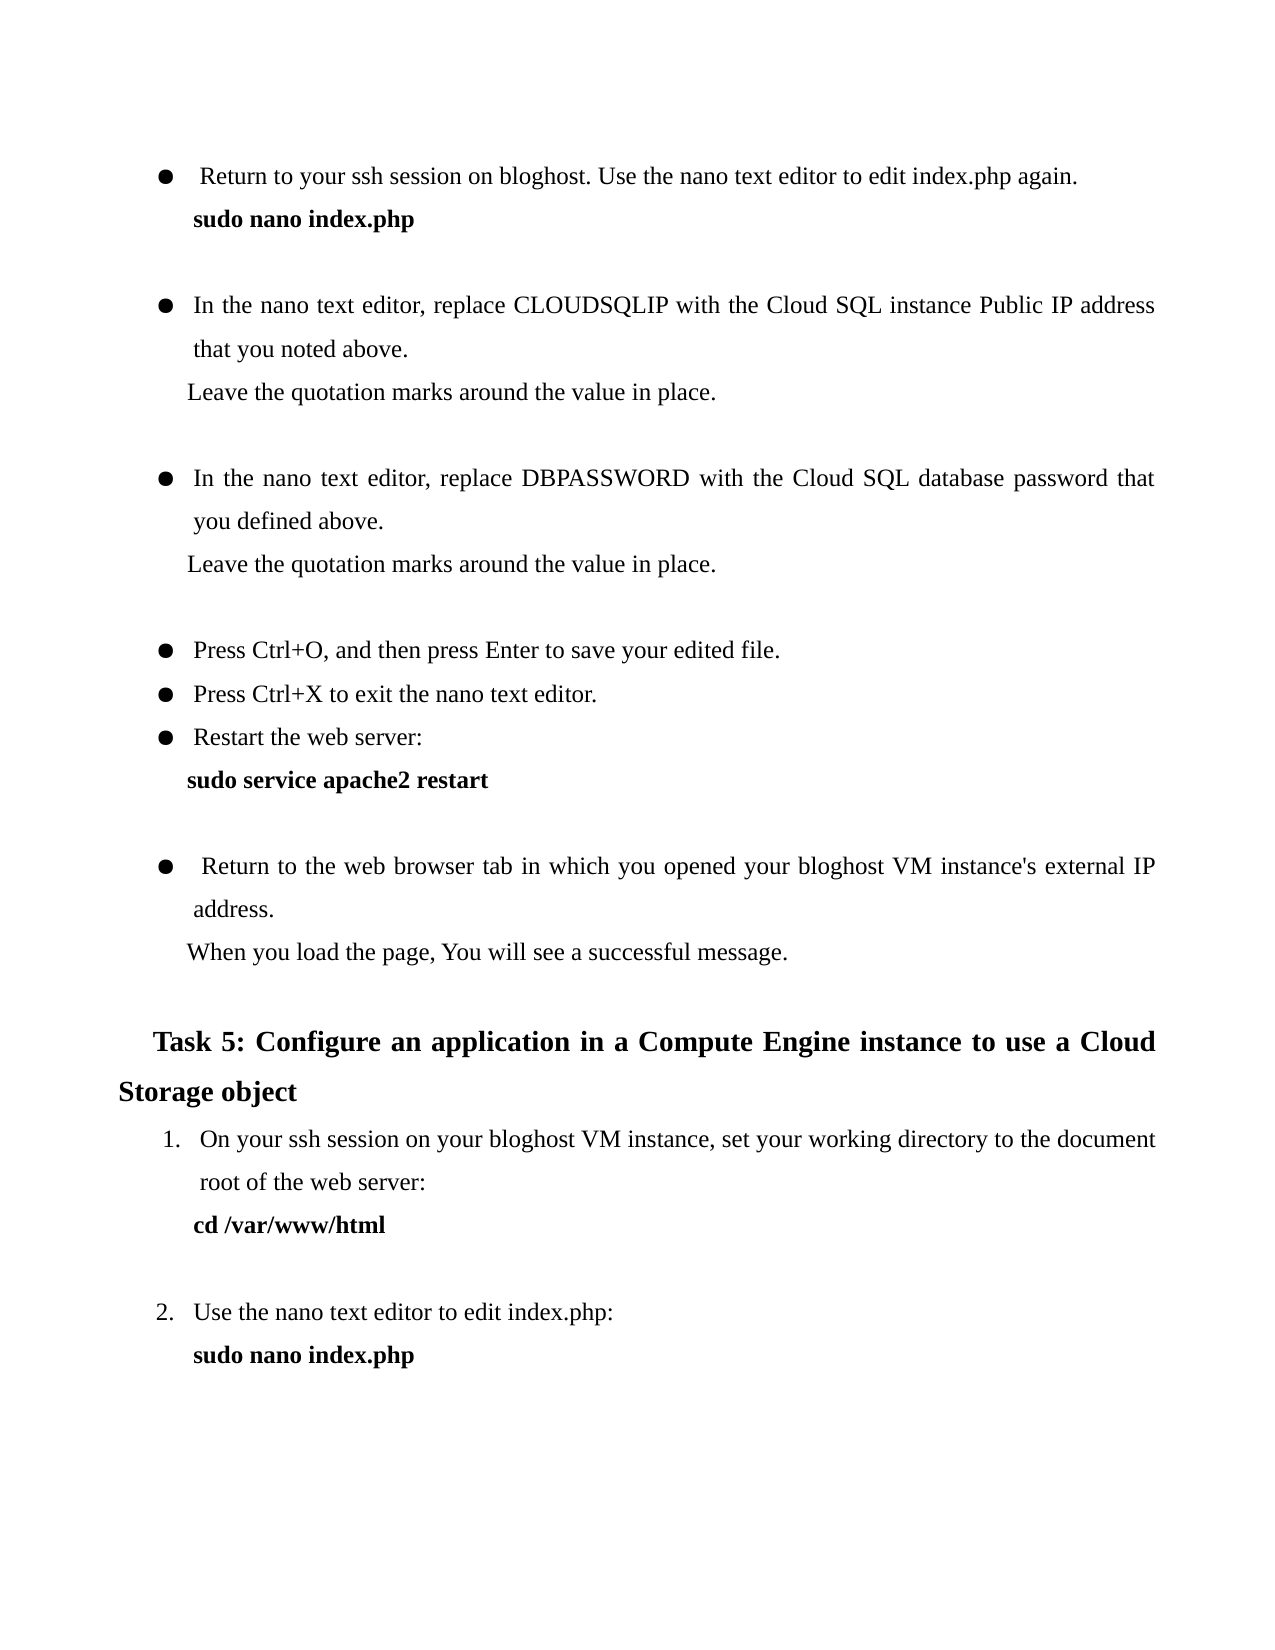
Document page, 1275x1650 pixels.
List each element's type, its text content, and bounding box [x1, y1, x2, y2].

list In the nano text editor, replace DBPASSWORD with the Cloud SQL database password that you defined above. [156, 463, 1157, 535]
list Return to the web browser tab in which you opened your bloghost VM instance's external IP address. [156, 851, 1157, 923]
list Restart the web server: [156, 722, 1157, 751]
text Leave the quotation marks around the value in place. [118, 549, 1157, 578]
list Press Ctrl+O, and then press Enter to save your edited file. [156, 636, 1157, 664]
list On your ssh session on your bloghost VM instance, set your working directory to the document root of the web server: [162, 1124, 1157, 1196]
list Return to your ssh session on bloghost. Use the nano text editor to edit index.php again. [156, 161, 1157, 190]
text sudo nano index.php [118, 204, 1157, 233]
text Leave the quotation marks around the value in place. [118, 377, 1157, 406]
text When you load the page, You will see a successful message. [118, 937, 1157, 966]
list Press Ctrl+X to exit the nano text editor. [156, 679, 1157, 707]
text cd /var/www/html [118, 1211, 1157, 1239]
text Task 5: Configure an application in a Compute Engine instance to use a Cloud Storage object [118, 1024, 1157, 1108]
list Use the nano text editor to edit index.php: [156, 1297, 1157, 1326]
text sudo service apache2 restart [118, 765, 1157, 794]
list In the nano text editor, replace CLOUDSQLIP with the Cloud SQL instance Public IP address that you noted above. [156, 291, 1157, 362]
text sudo nano index.php [118, 1340, 1157, 1369]
